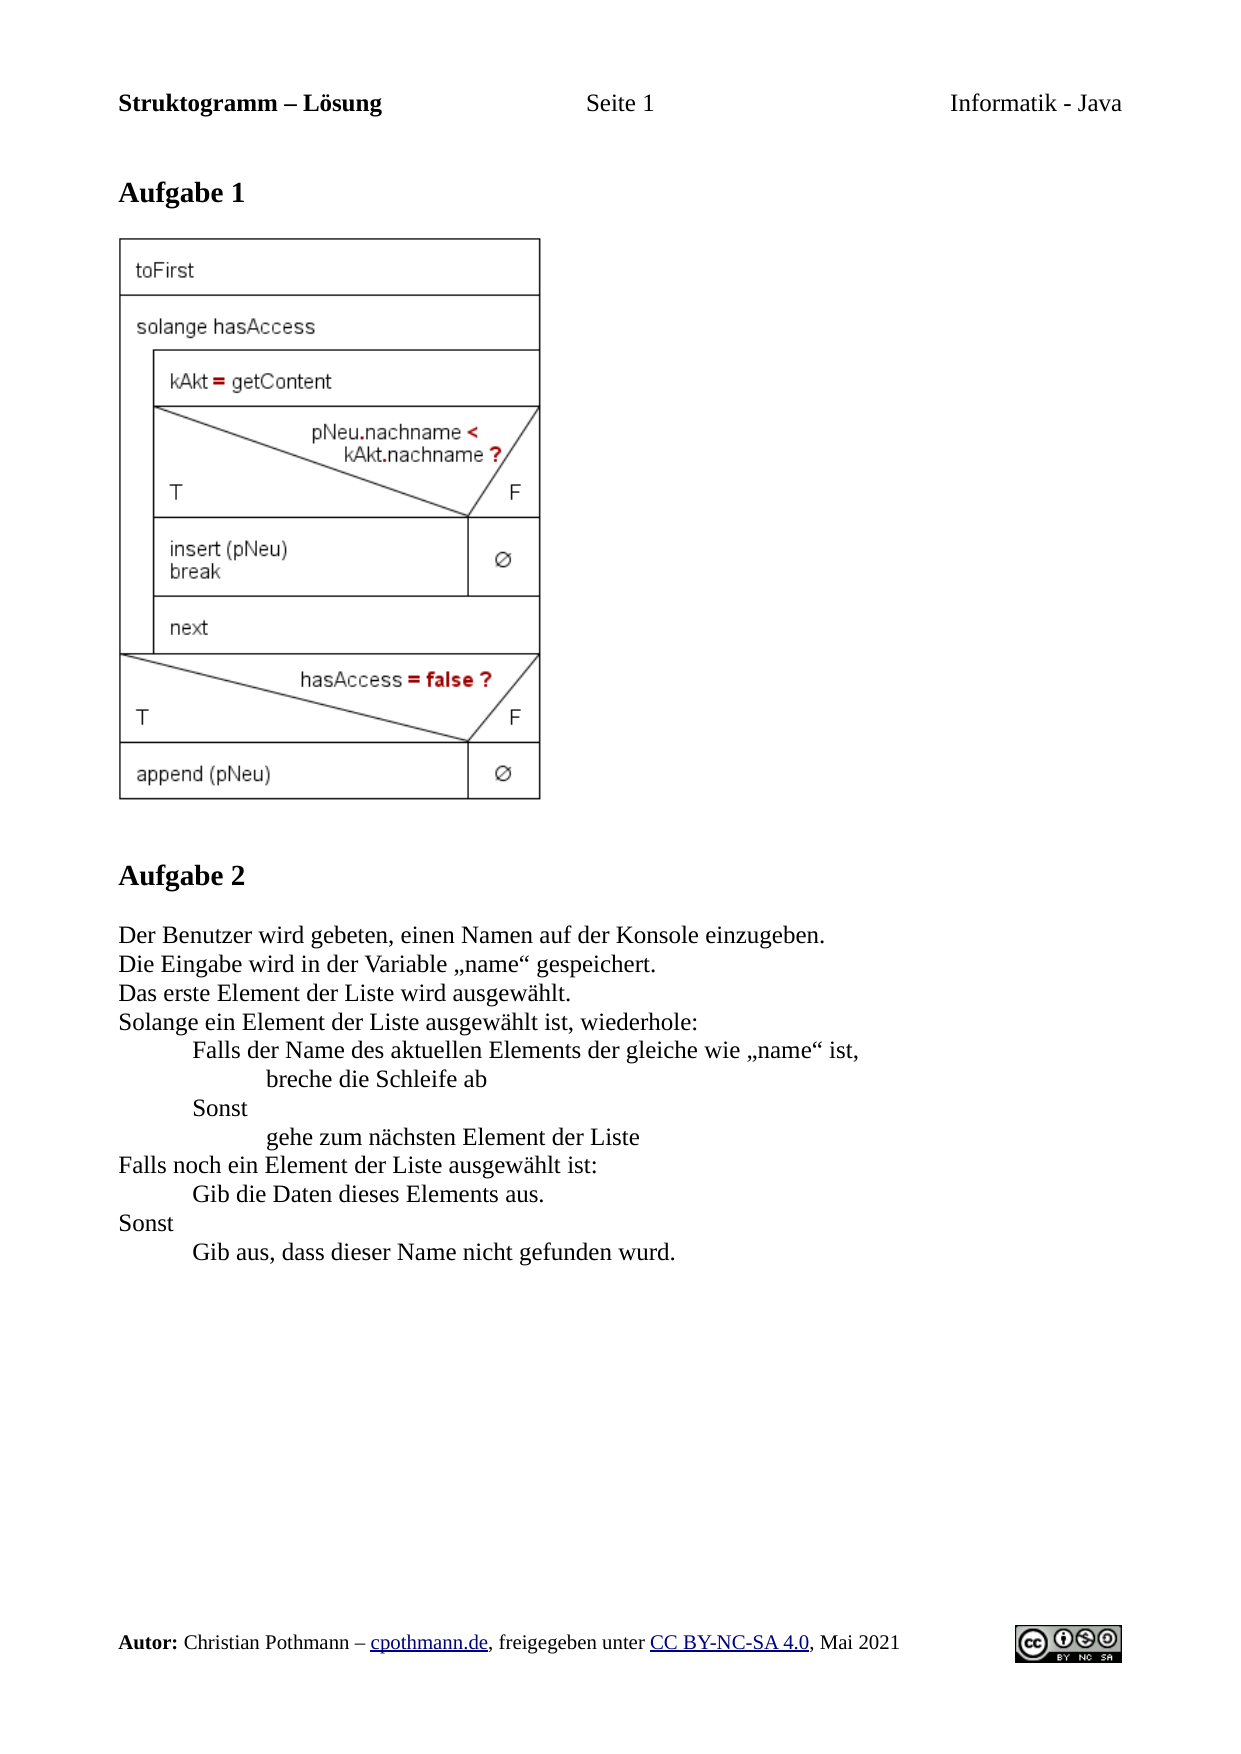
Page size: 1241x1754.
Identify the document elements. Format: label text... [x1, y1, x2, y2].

text Falls noch ein Element der Liste ausgewählt ist: [118, 1150, 1122, 1179]
text Falls der Name des aktuellen Elements der gleiche wie „name“ ist, [118, 1035, 1122, 1064]
text breche die Schleife ab [118, 1064, 1122, 1093]
text Sonst [118, 1093, 1122, 1122]
picture [1015, 1625, 1122, 1663]
text Das erste Element der Liste wird ausgewählt. [118, 978, 1122, 1007]
text Autor: Christian Pothmann – cpothmann.de, freigegeben unter CC BY-NC-SA 4.0, Mai 2021 [118, 1630, 1015, 1654]
text Aufgabe 2 [118, 858, 1122, 892]
picture [118, 237, 542, 801]
text Aufgabe 1 [118, 176, 1122, 209]
text Die Eingabe wird in der Variable „name“ gespeichert. [118, 949, 1122, 978]
text Gib aus, dass dieser Name nicht gefunden wurd. [118, 1237, 1122, 1265]
text Sonst [118, 1208, 1122, 1237]
text gehe zum nächsten Element der Liste [118, 1122, 1122, 1150]
text Solange ein Element der Liste ausgewählt ist, wiederhole: [118, 1007, 1122, 1035]
text Gib die Daten dieses Elements aus. [118, 1179, 1122, 1208]
text Der Benutzer wird gebeten, einen Namen auf der Konsole einzugeben. [118, 920, 1122, 949]
